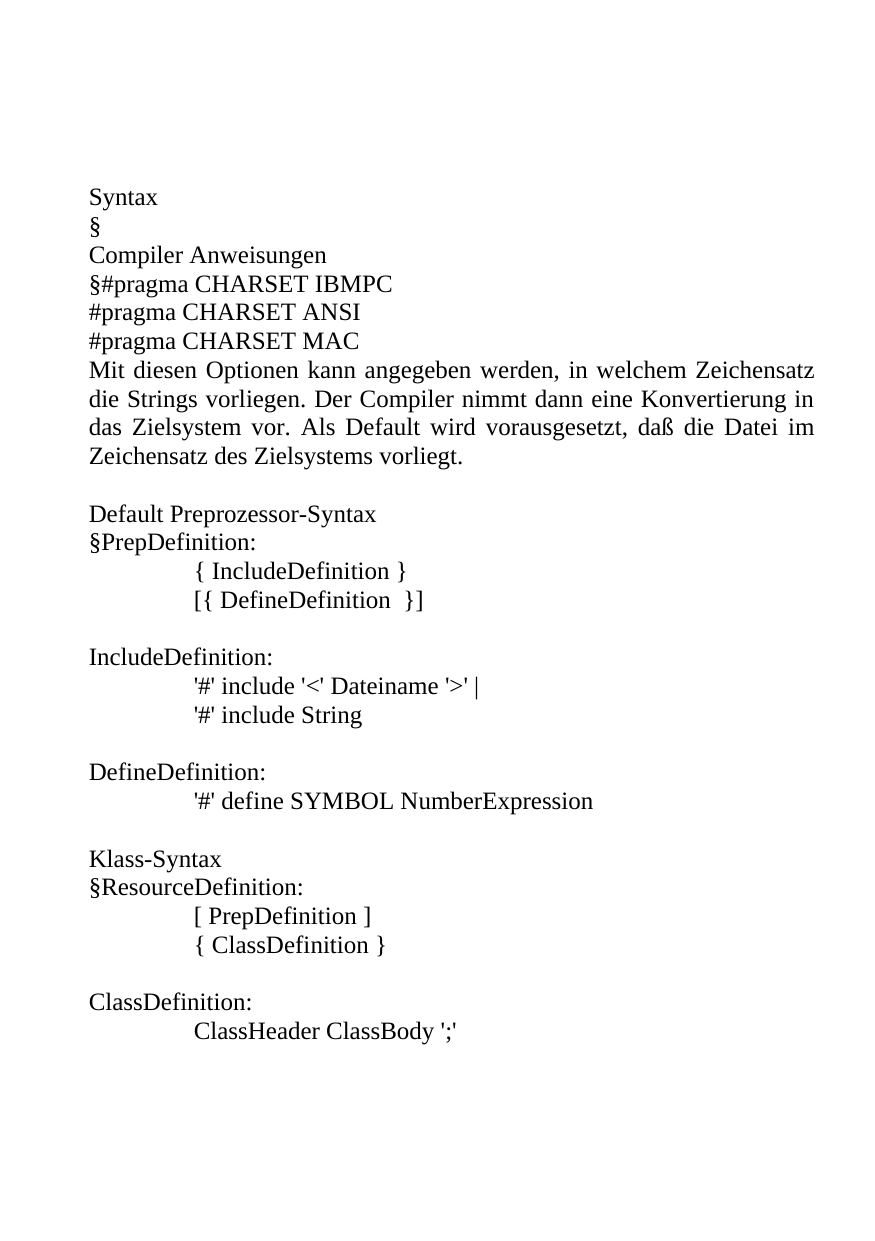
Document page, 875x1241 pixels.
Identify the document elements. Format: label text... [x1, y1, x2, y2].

list [ PrepDefinition ] [88, 901, 815, 930]
list [{ DefineDefinition }] [88, 585, 815, 614]
list DefineDefinition: [88, 757, 815, 786]
list '#' include String [88, 700, 815, 729]
text Klass-Syntax [88, 844, 815, 872]
list IncludeDefinition: [88, 642, 815, 671]
text Mit diesen Optionen kann angegeben werden, in welchem Zeichensatz die Strings vorliegen. Der Compiler nimmt dann eine Konvertierung in das Zielsystem vor. Als Default wird vorausgesetzt, daß die Datei im Zeichensatz des Zielsystems vorliegt. [88, 355, 815, 470]
text Compiler Anweisungen [88, 240, 815, 269]
list ClassHeader ClassBody ';' [88, 1016, 815, 1045]
text §#pragma CHARSET IBMPC [88, 269, 815, 297]
text Default Preprozessor-Syntax [88, 499, 815, 527]
list { ClassDefinition } [88, 930, 815, 959]
list { IncludeDefinition } [88, 556, 815, 585]
list §ResourceDefinition: [88, 872, 815, 901]
list ClassDefinition: [88, 987, 815, 1016]
text #pragma CHARSET ANSI [88, 297, 815, 326]
list '#' include '<' Dateiname '>' | [88, 671, 815, 700]
text #pragma CHARSET MAC [88, 326, 815, 355]
text § [88, 211, 815, 240]
list '#' define SYMBOL NumberExpression [88, 786, 815, 815]
list Syntax [88, 182, 815, 211]
list §PrepDefinition: [88, 527, 815, 556]
